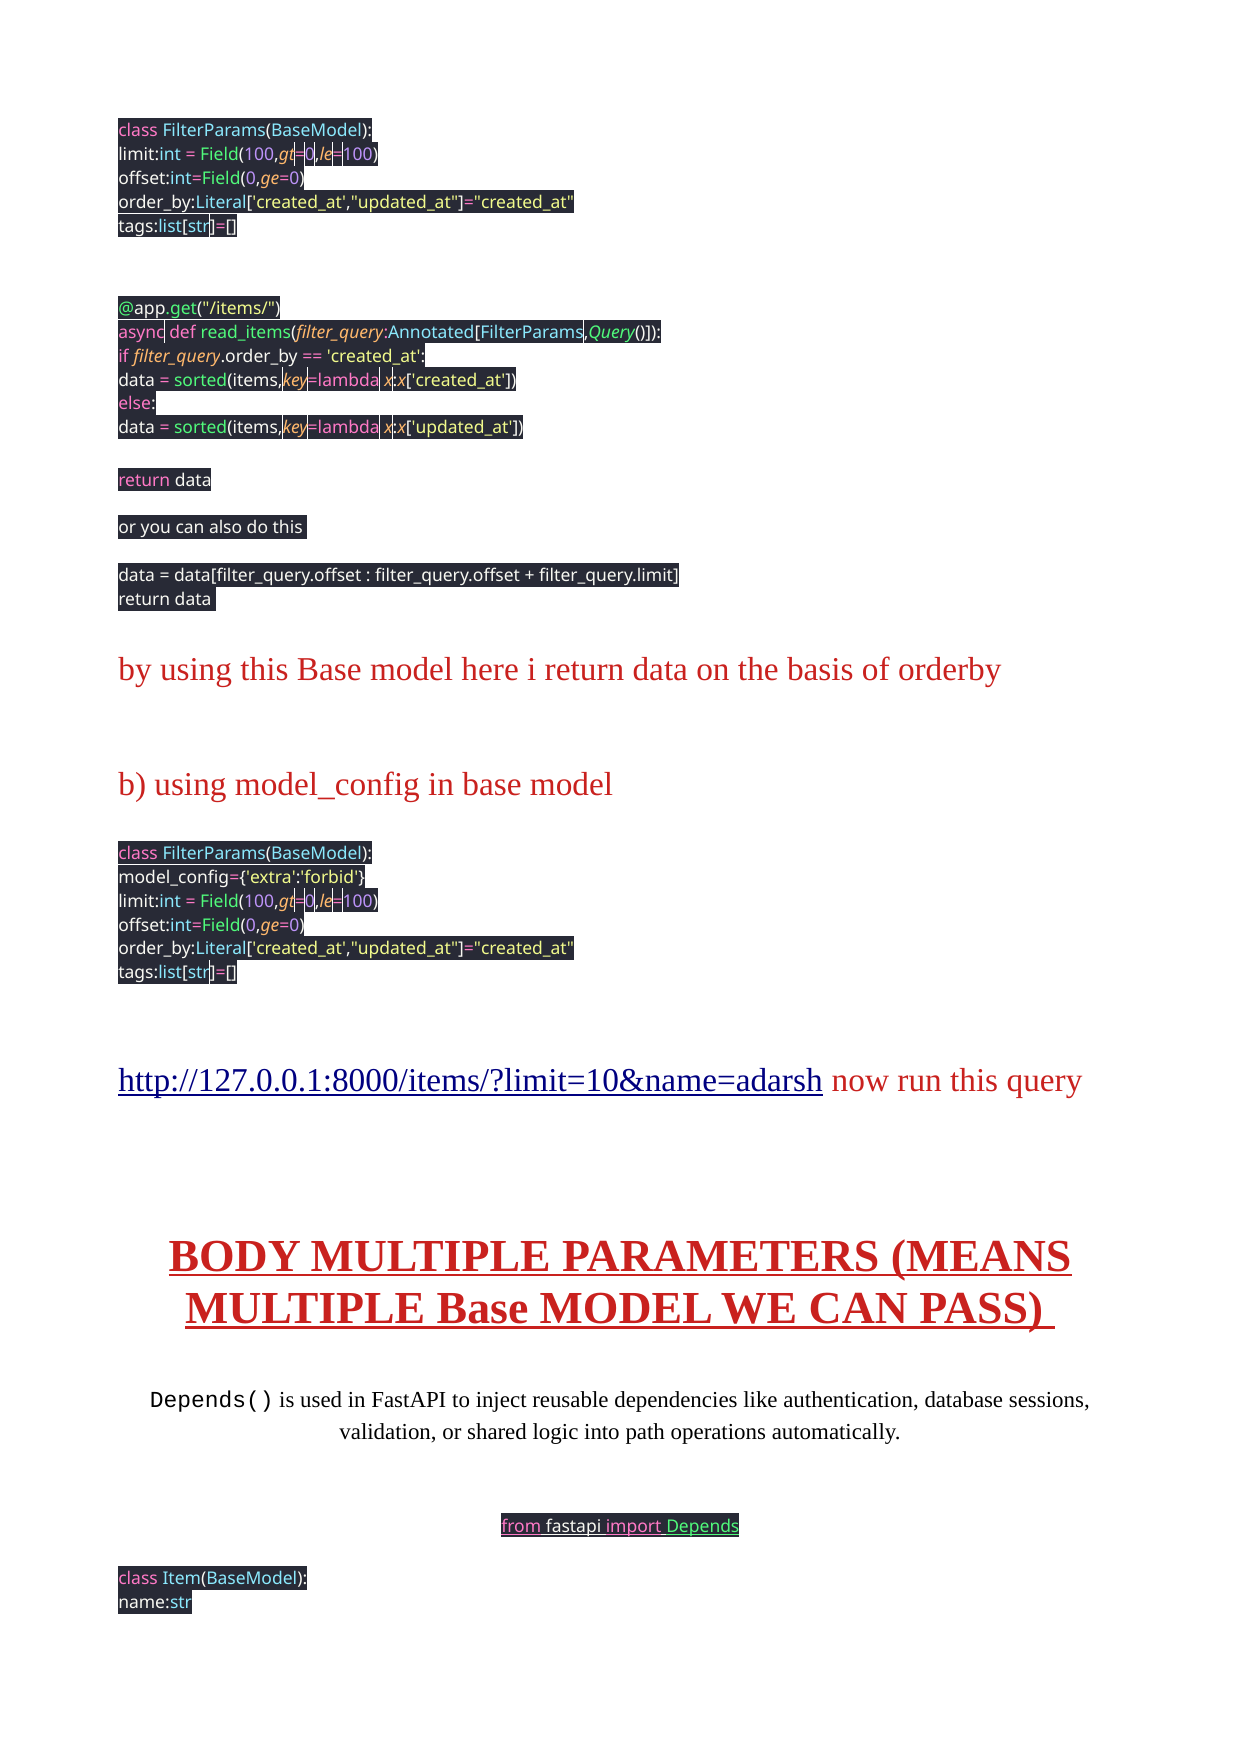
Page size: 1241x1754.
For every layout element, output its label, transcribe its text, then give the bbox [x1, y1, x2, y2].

text BODY MULTIPLE PARAMETERS (MEANS MULTIPLE Base MODEL WE CAN PASS) [118, 1228, 1122, 1333]
text from fastapi import Depends [118, 1513, 1122, 1537]
text tags:list[str]=[] [118, 960, 1122, 984]
text class Item(BaseModel): [118, 1566, 1122, 1590]
text if filter_query.order_by == 'created_at': [118, 343, 1122, 367]
text b) using model_config in base model [118, 764, 1122, 802]
text by using this Base model here i return data on the basis of orderby [118, 649, 1122, 687]
text http://127.0.0.1:8000/items/?limit=10&name=adarsh now run this query [118, 1060, 1122, 1099]
text order_by:Literal['created_at',"updated_at"]="created_at" [118, 936, 1122, 960]
text class FilterParams(BaseModel): [118, 841, 1122, 864]
text offset:int=Field(0,ge=0) [118, 912, 1122, 936]
text limit:int = Field(100,gt=0,le=100) [118, 888, 1122, 912]
text offset:int=Field(0,ge=0) [118, 166, 1122, 190]
text return data [118, 467, 1122, 491]
text limit:int = Field(100,gt=0,le=100) [118, 142, 1122, 166]
text class FilterParams(BaseModel): [118, 118, 1122, 142]
text order_by:Literal['created_at',"updated_at"]="created_at" [118, 190, 1122, 213]
text name:str [118, 1590, 1122, 1614]
text data = sorted(items,key=lambda x:x['created_at']) [118, 367, 1122, 391]
text or you can also do this [118, 515, 1122, 539]
text tags:list[str]=[] [118, 213, 1122, 237]
text else: [118, 391, 1122, 415]
text return data [118, 587, 1122, 611]
text @app.get("/items/") [118, 296, 1122, 319]
text async def read_items(filter_query:Annotated[FilterParams,Query()]): [118, 319, 1122, 343]
text data = data[filter_query.offset : filter_query.offset + filter_query.limit] [118, 563, 1122, 587]
text Depends() is used in FastAPI to inject reusable dependencies like authentication, database sessions, validation, or shared logic into path operations automatically. [118, 1386, 1122, 1445]
text data = sorted(items,key=lambda x:x['updated_at']) [118, 415, 1122, 439]
text model_config={'extra':'forbid'} [118, 864, 1122, 888]
